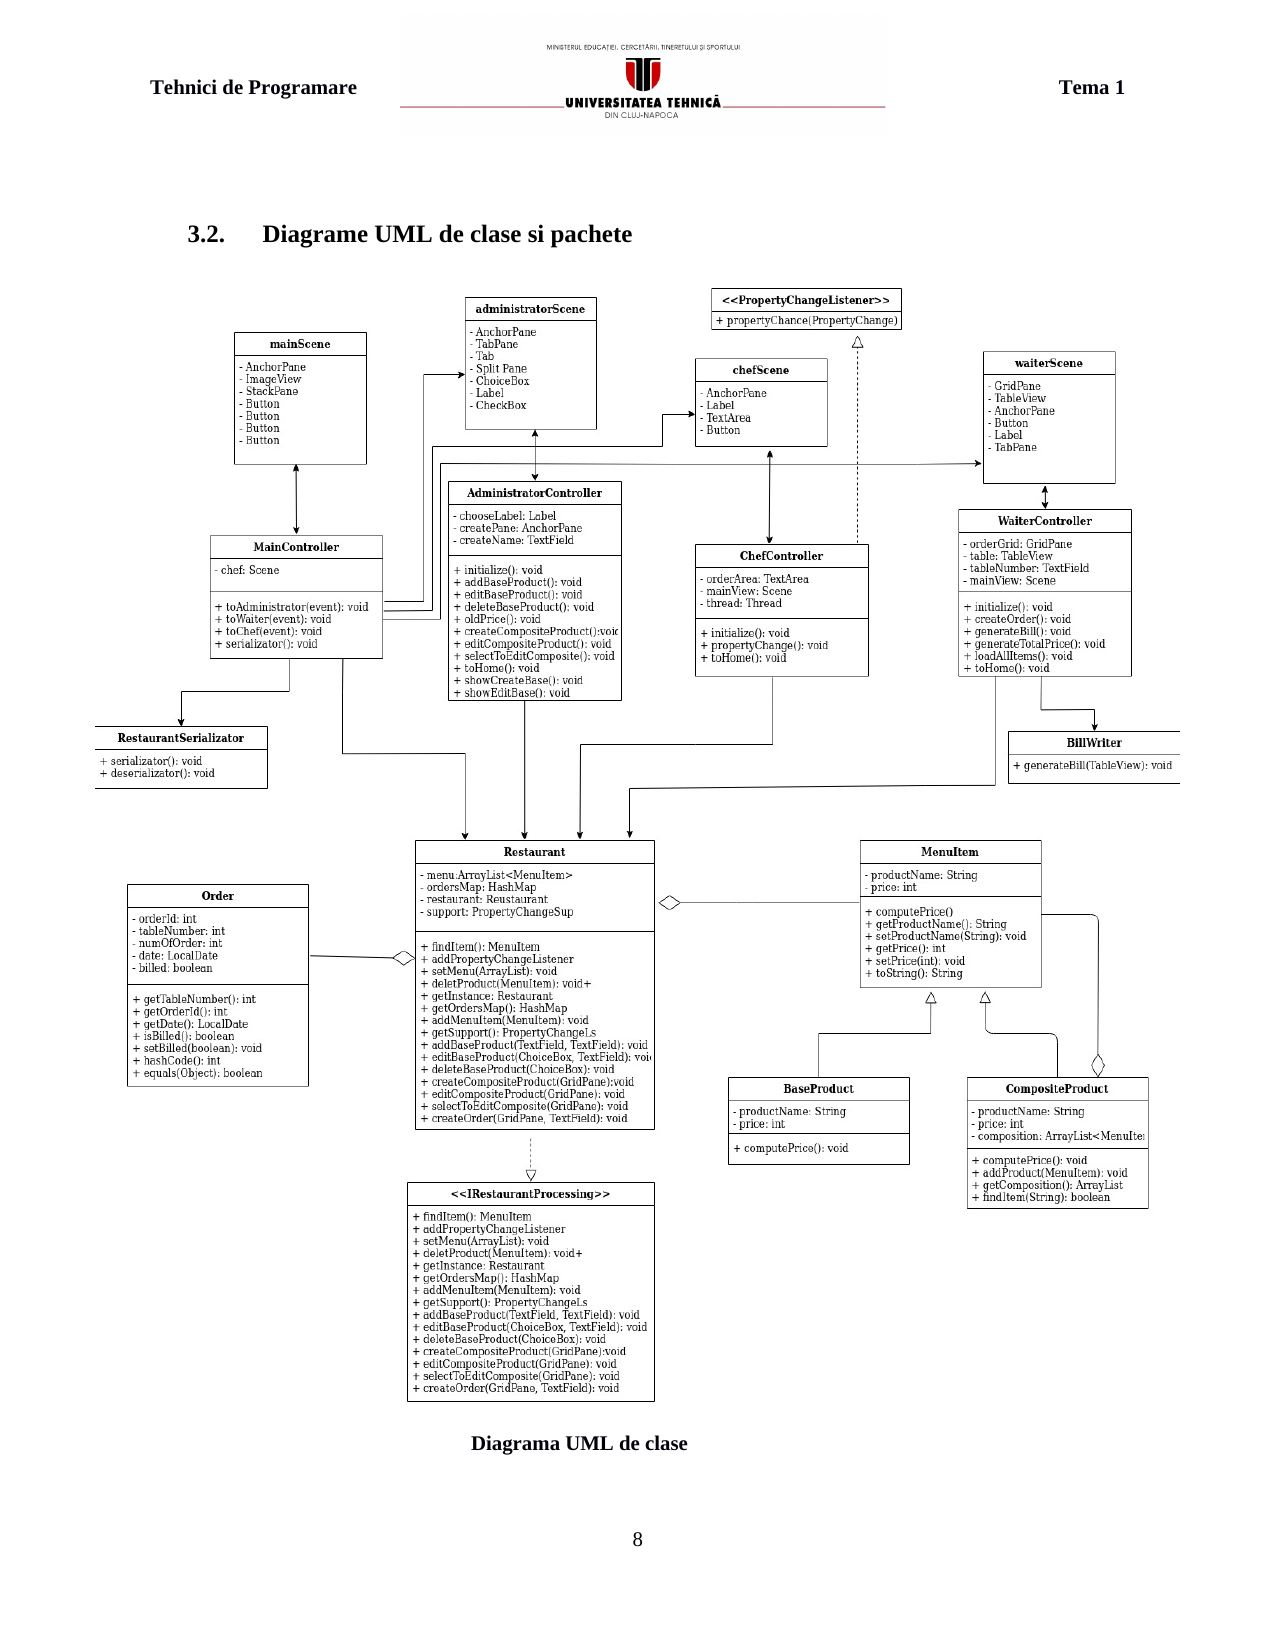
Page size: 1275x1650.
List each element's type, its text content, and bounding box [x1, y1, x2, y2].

text Diagrama UML de clase [150, 1404, 1125, 1455]
picture [400, 13, 886, 136]
picture [95, 288, 1180, 1404]
subtitle Diagrame UML de clase si pachete [187, 219, 1125, 248]
